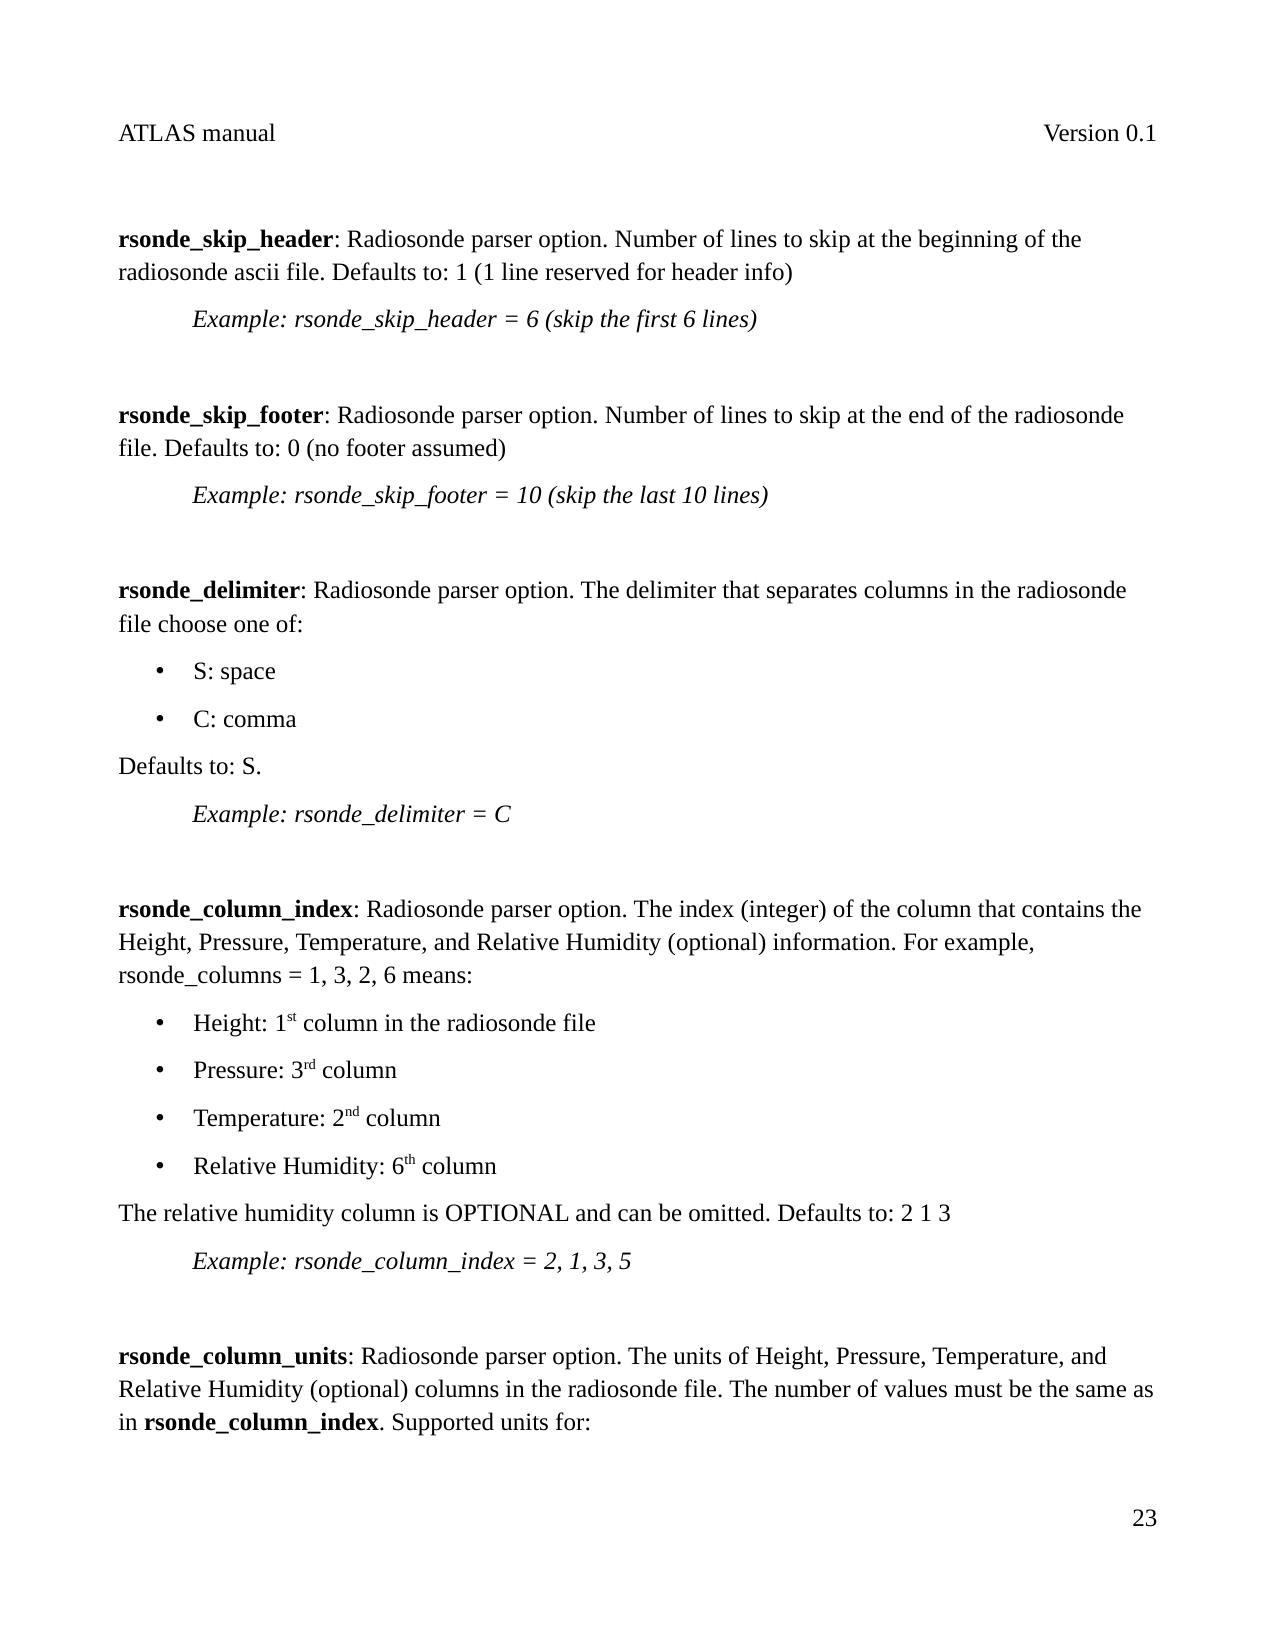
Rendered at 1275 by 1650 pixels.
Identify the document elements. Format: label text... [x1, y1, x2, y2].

text rsonde_delimiter: Radiosonde parser option. The delimiter that separates columns in the radiosonde file choose one of: [118, 576, 1157, 637]
text Defaults to: S. [118, 751, 1157, 780]
list S: space [156, 656, 1157, 685]
text rsonde_skip_footer: Radiosonde parser option. Number of lines to skip at the end of the radiosonde file. Defaults to: 0 (no footer assumed) [118, 400, 1157, 462]
text Example: rsonde_delimiter = C [118, 799, 1157, 828]
text Example: rsonde_skip_footer = 10 (skip the last 10 lines) [118, 480, 1157, 509]
list Height: 1st column in the radiosonde file [156, 1008, 1157, 1037]
text Example: rsonde_column_index = 2, 1, 3, 5 [118, 1246, 1157, 1275]
list Temperature: 2nd column [156, 1103, 1157, 1132]
list Pressure: 3rd column [156, 1056, 1157, 1084]
text rsonde_column_index: Radiosonde parser option. The index (integer) of the column that contains the Height, Pressure, Temperature, and Relative Humidity (optional) information. For example, rsonde_columns = 1, 3, 2, 6 means: [118, 894, 1157, 989]
list C: comma [156, 704, 1157, 733]
text Example: rsonde_skip_header = 6 (skip the first 6 lines) [118, 304, 1157, 333]
text rsonde_column_units: Radiosonde parser option. The units of Height, Pressure, Temperature, and Relative Humidity (optional) columns in the radiosonde file. The number of values must be the same as in rsonde_column_index. Supported units for: [118, 1341, 1157, 1436]
list Relative Humidity: 6th column [156, 1151, 1157, 1179]
text rsonde_skip_header: Radiosonde parser option. Number of lines to skip at the beginning of the radiosonde ascii file. Defaults to: 1 (1 line reserved for header info) [118, 224, 1157, 286]
text The relative humidity column is OPTIONAL and can be omitted. Defaults to: 2 1 3 [118, 1198, 1157, 1227]
